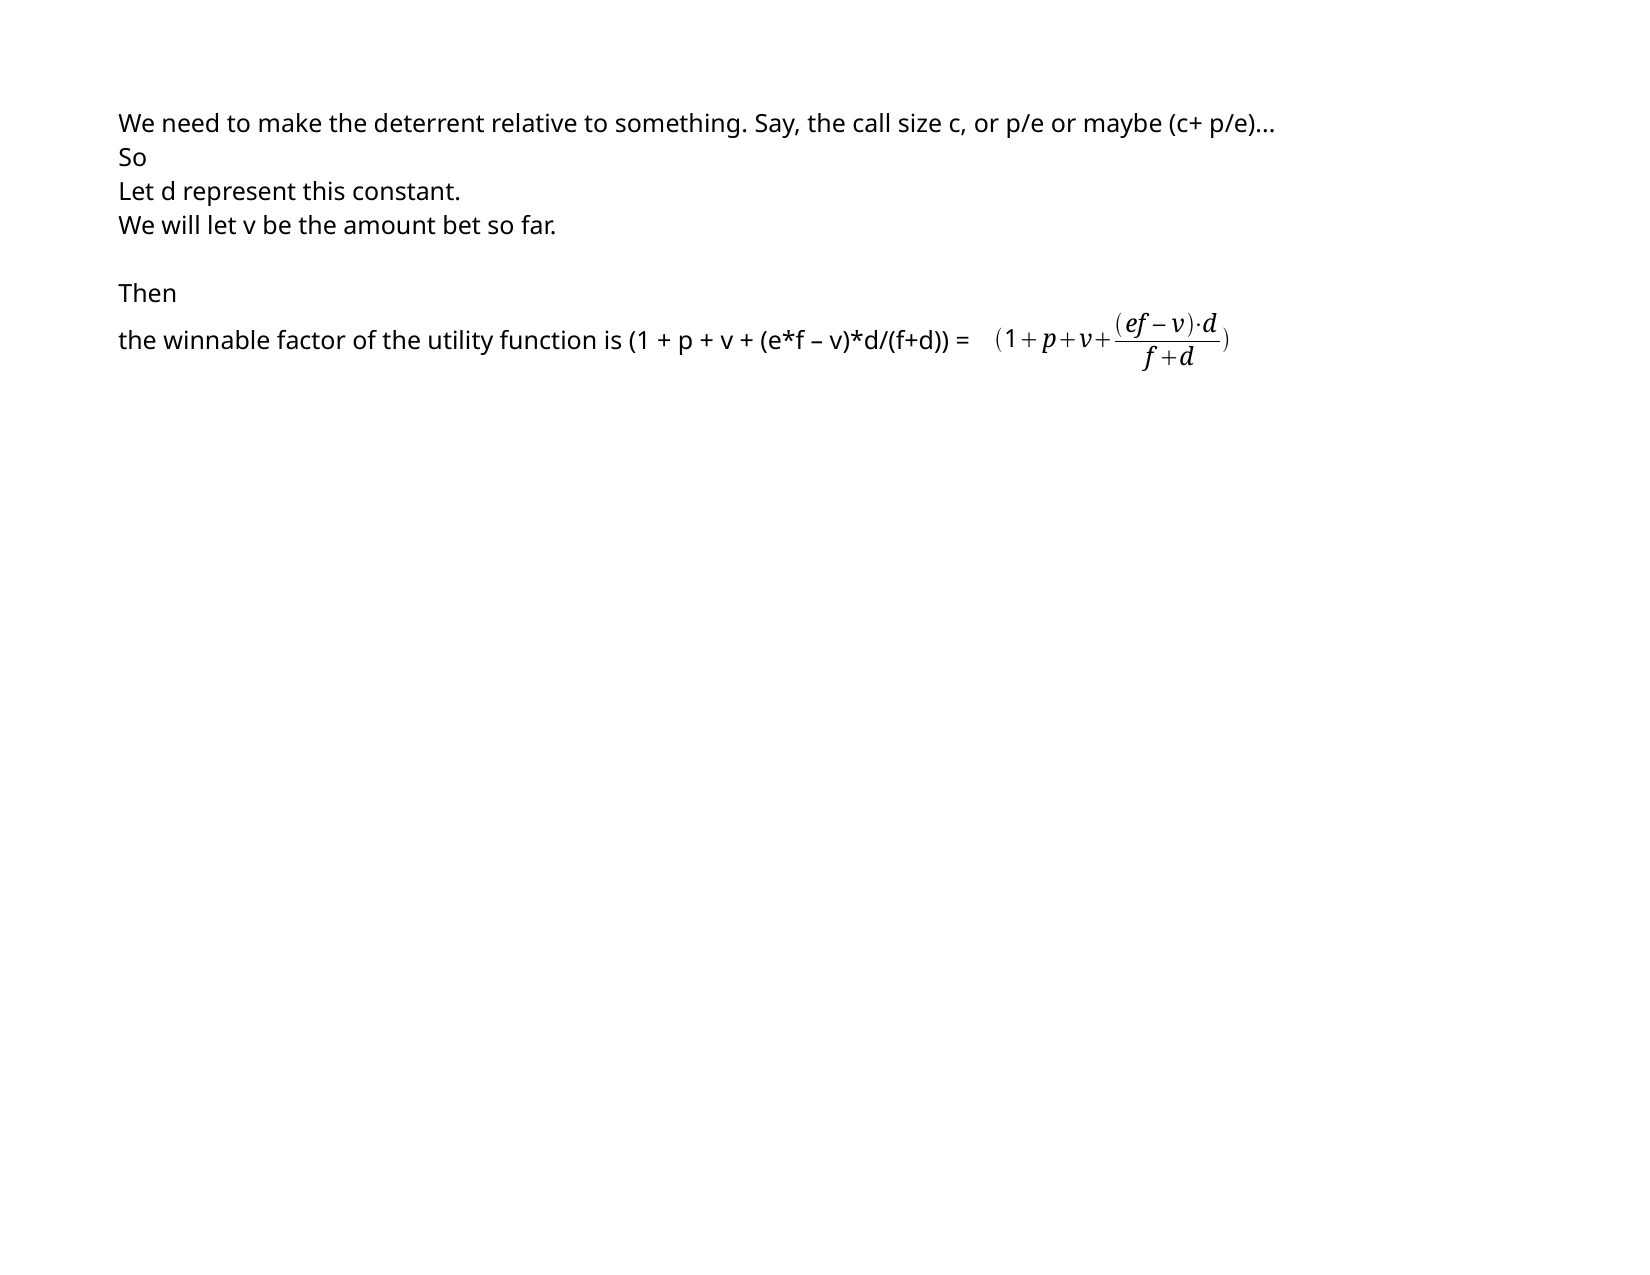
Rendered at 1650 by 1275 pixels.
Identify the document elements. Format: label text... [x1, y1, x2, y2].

text Let d represent this constant. [118, 174, 1532, 208]
text the winnable factor of the utility function is (1 + p + v + (e*f – v)*d/(f+d)) = [118, 309, 1532, 371]
text So [118, 140, 1532, 174]
text Then [118, 276, 1532, 309]
text We need to make the deterrent relative to something. Say, the call size c, or p/e or maybe (c+ p/e)... [118, 106, 1532, 140]
text We will let v be the amount bet so far. [118, 208, 1532, 242]
